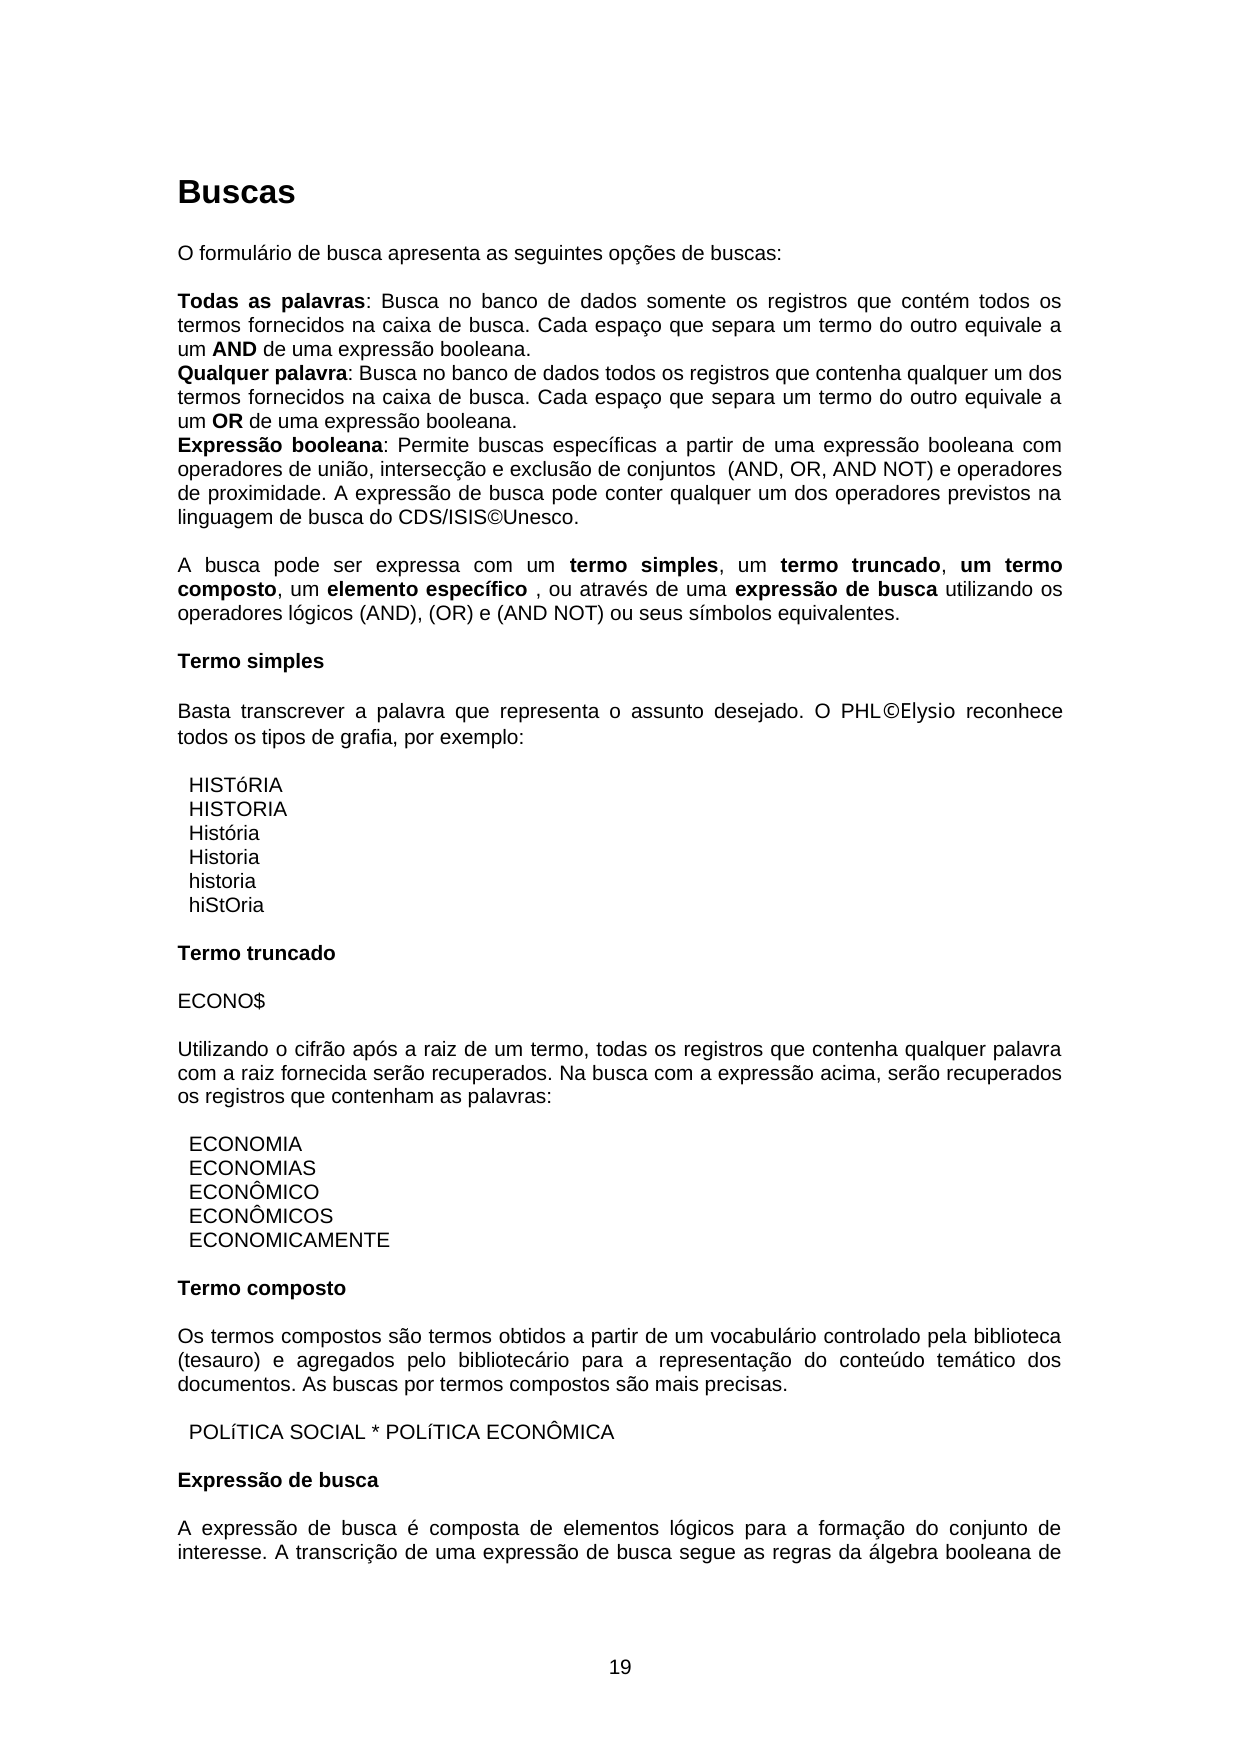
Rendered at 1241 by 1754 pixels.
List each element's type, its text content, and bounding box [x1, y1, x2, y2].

text ECONOMIAS [177, 1156, 1063, 1180]
text A busca pode ser expressa com um termo simples, um termo truncado, um termo composto, um elemento específico , ou através de uma expressão de busca utilizando os operadores lógicos (AND), (OR) e (AND NOT) ou seus símbolos equivalentes. [177, 553, 1063, 624]
text hiStOria [177, 893, 1063, 917]
text Historia [177, 845, 1063, 869]
text O formulário de busca apresenta as seguintes opções de buscas: [177, 241, 1063, 265]
text Qualquer palavra: Busca no banco de dados todos os registros que contenha qualquer um dos termos fornecidos na caixa de busca. Cada espaço que separa um termo do outro equivale a um OR de uma expressão booleana. [177, 361, 1063, 433]
text Termo simples [177, 648, 1063, 672]
text ECONOMIA [177, 1132, 1063, 1156]
text A expressão de busca é composta de elementos lógicos para a formação do conjunto de interesse. A transcrição de uma expressão de busca segue as regras da álgebra booleana de [177, 1516, 1063, 1563]
text historia [177, 869, 1063, 893]
text Expressão booleana: Permite buscas específicas a partir de uma expressão booleana com operadores de união, intersecção e exclusão de conjuntos (AND, OR, AND NOT) e operadores de proximidade. A expressão de busca pode conter qualquer um dos operadores previstos na linguagem de busca do CDS/ISIS©Unesco. [177, 433, 1063, 529]
text POLíTICA SOCIAL * POLíTICA ECONÔMICA [177, 1420, 1063, 1444]
text HISTORIA [177, 797, 1063, 821]
text ECONÔMICOS [177, 1204, 1063, 1228]
text ECONO$ [177, 988, 1063, 1012]
text Termo truncado [177, 941, 1063, 964]
text HISTóRIA [177, 773, 1063, 797]
text Utilizando o cifrão após a raiz de um termo, todas os registros que contenha qualquer palavra com a raiz fornecida serão recuperados. Na busca com a expressão acima, serão recuperados os registros que contenham as palavras: [177, 1036, 1063, 1108]
text Termo composto [177, 1276, 1063, 1300]
text História [177, 821, 1063, 845]
text Os termos compostos são termos obtidos a partir de um vocabulário controlado pela biblioteca (tesauro) e agregados pelo bibliotecário para a representação do conteúdo temático dos documentos. As buscas por termos compostos são mais precisas. [177, 1324, 1063, 1396]
text Basta transcrever a palavra que representa o assunto desejado. O PHL©Elysio reconhece todos os tipos de grafia, por exemplo: [177, 696, 1063, 749]
text ECONOMICAMENTE [177, 1228, 1063, 1252]
subtitle Buscas [177, 173, 1063, 211]
text ECONÔMICO [177, 1180, 1063, 1204]
text Expressão de busca [177, 1468, 1063, 1492]
text Todas as palavras: Busca no banco de dados somente os registros que contém todos os termos fornecidos na caixa de busca. Cada espaço que separa um termo do outro equivale a um AND de uma expressão booleana. [177, 289, 1063, 361]
